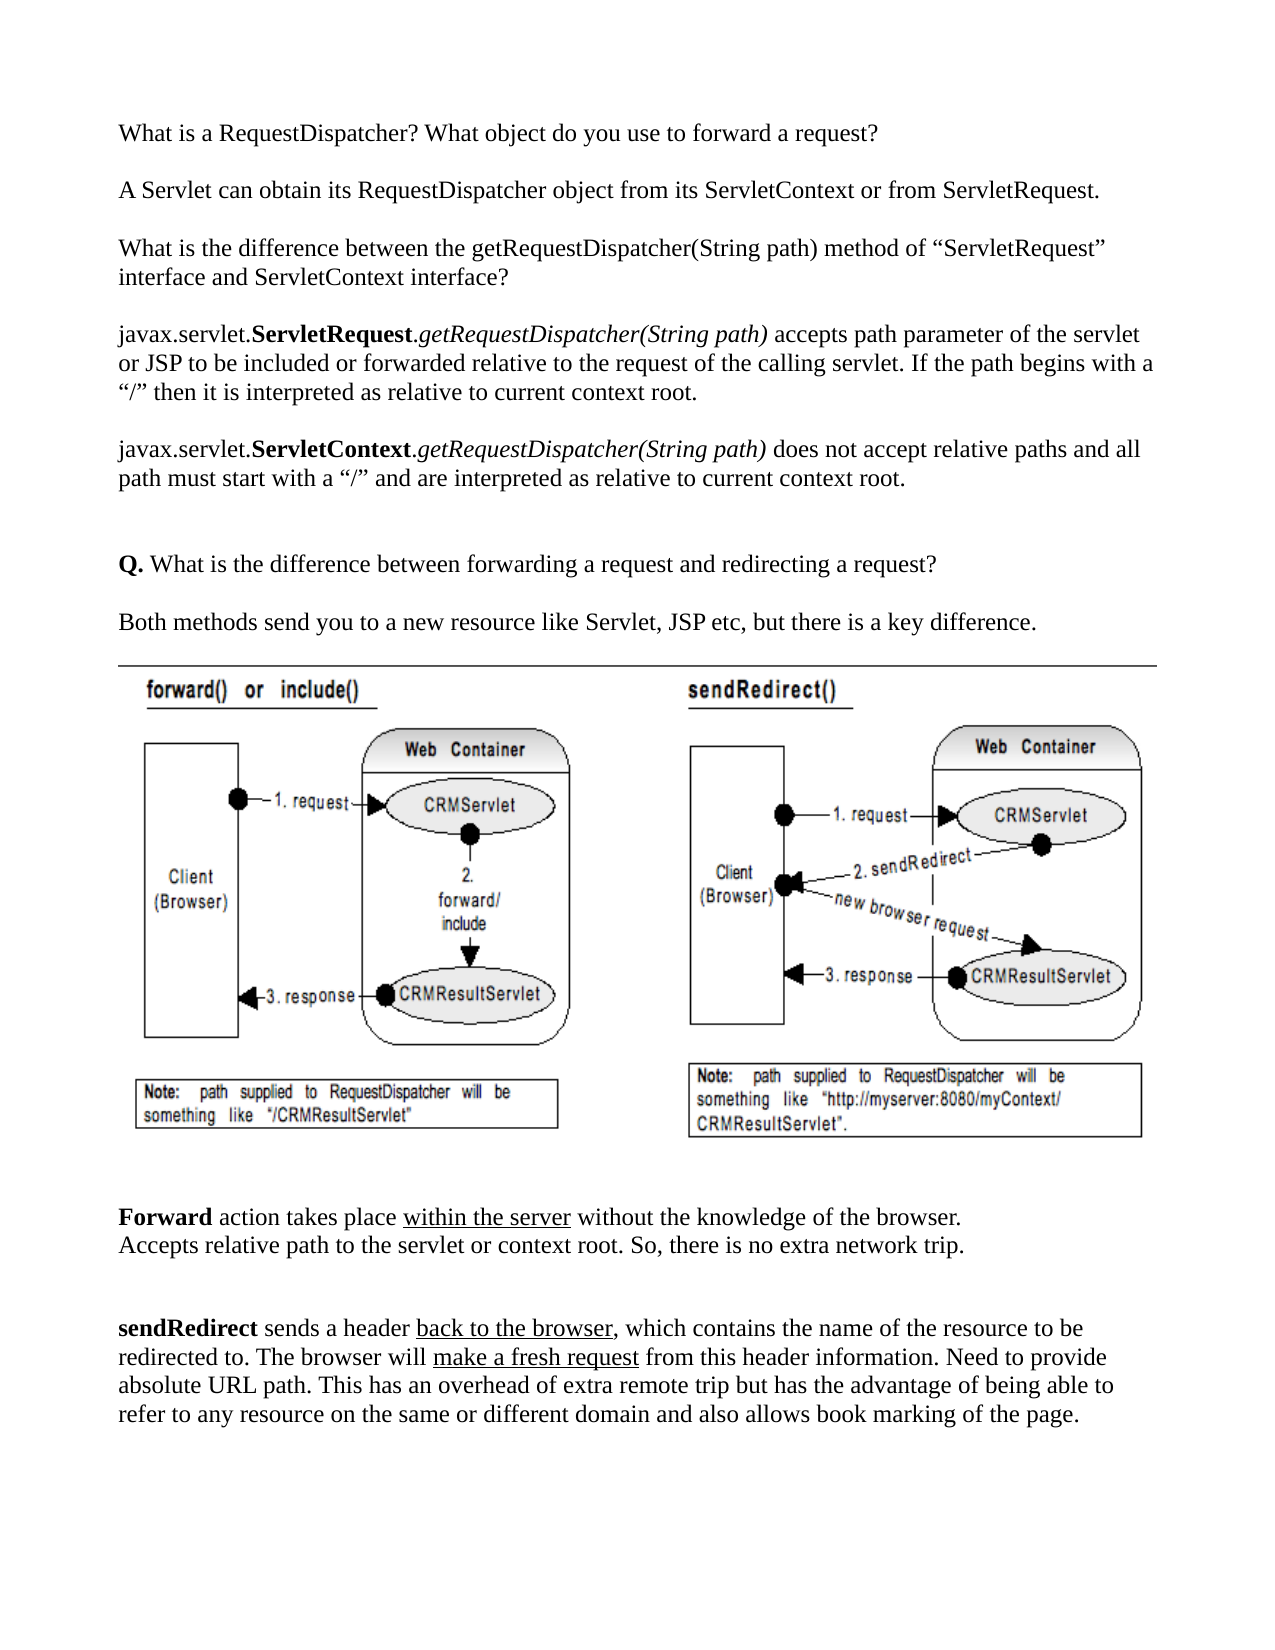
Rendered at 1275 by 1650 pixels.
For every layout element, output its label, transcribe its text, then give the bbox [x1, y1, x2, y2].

text Q. What is the difference between forwarding a request and redirecting a request? [118, 549, 1157, 578]
text javax.servlet.ServletRequest.getRequestDispatcher(String path) accepts path parameter of the servlet or JSP to be included or forwarded relative to the request of the calling servlet. If the path begins with a “/” then it is interpreted as relative to current context root. [118, 319, 1157, 406]
text javax.servlet.ServletContext.getRequestDispatcher(String path) does not accept relative paths and all path must start with a “/” and are interpreted as relative to current context root. [118, 434, 1157, 492]
text What is a RequestDispatcher? What object do you use to forward a request? [118, 118, 1157, 147]
text What is the difference between the getRequestDispatcher(String path) method of “ServletRequest” interface and ServletContext interface? [118, 233, 1157, 291]
picture [118, 664, 1157, 1145]
text Forward action takes place within the server without the knowledge of the browser. Accepts relative path to the servlet or context root. So, there is no extra network trip. [118, 1202, 1157, 1259]
text A Servlet can obtain its RequestDispatcher object from its ServletContext or from ServletRequest. [118, 176, 1157, 204]
text sendRedirect sends a header back to the browser, which contains the name of the resource to be redirected to. The browser will make a fresh request from this header information. Need to provide absolute URL path. This has an overhead of extra remote trip but has the advantage of being able to refer to any resource on the same or different domain and also allows book marking of the page. [118, 1313, 1157, 1428]
text Both methods send you to a new resource like Servlet, JSP etc, but there is a key difference. [118, 607, 1157, 636]
